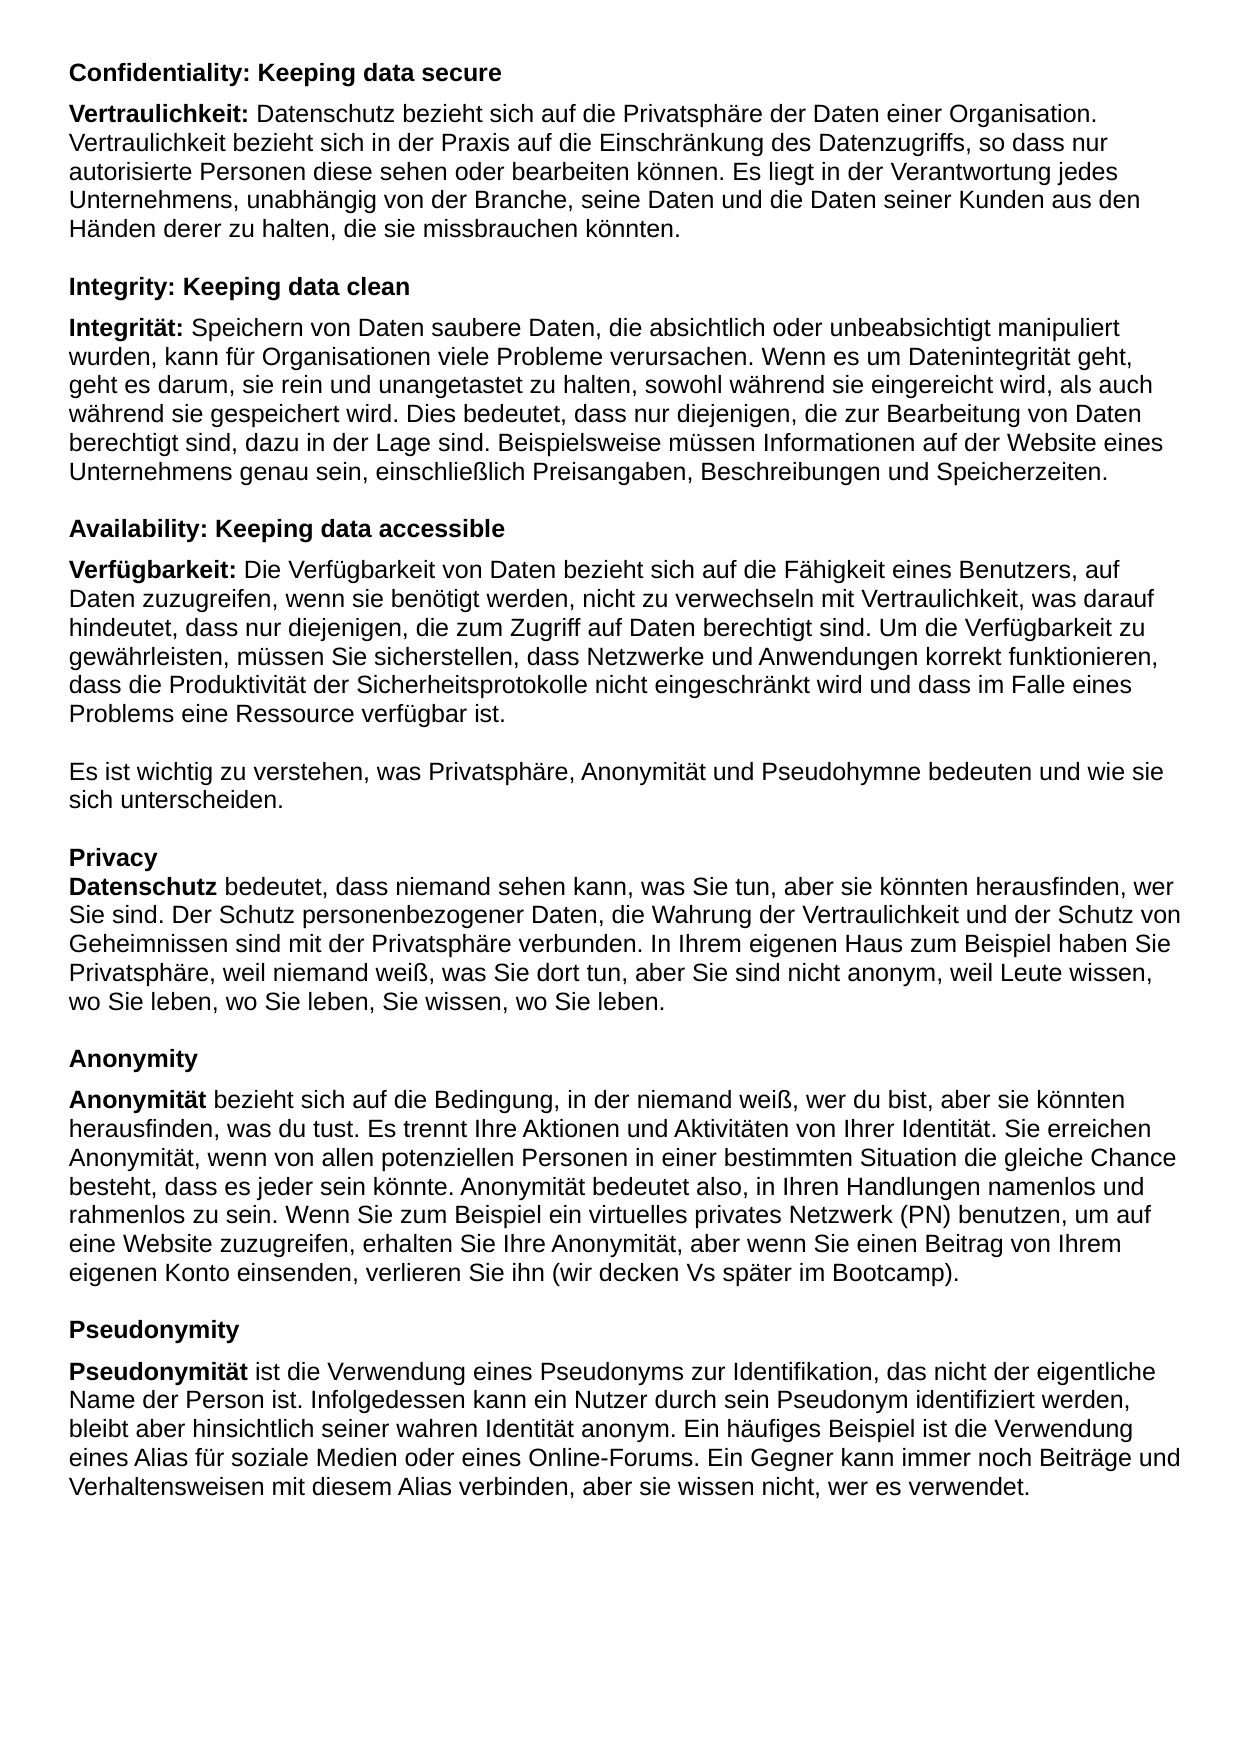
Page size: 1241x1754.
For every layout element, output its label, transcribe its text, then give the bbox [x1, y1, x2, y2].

text Confidentiality: Keeping data secure [69, 58, 1184, 87]
text Vertraulichkeit: Datenschutz bezieht sich auf die Privatsphäre der Daten einer Organisation. Vertraulichkeit bezieht sich in der Praxis auf die Einschränkung des Datenzugriffs, so dass nur autorisierte Personen diese sehen oder bearbeiten können. Es liegt in der Verantwortung jedes Unternehmens, unabhängig von der Branche, seine Daten und die Daten seiner Kunden aus den Händen derer zu halten, die sie missbrauchen könnten. [69, 99, 1184, 243]
text Anonymity [69, 1044, 1184, 1073]
text Pseudonymität ist die Verwendung eines Pseudonyms zur Identifikation, das nicht der eigentliche Name der Person ist. Infolgedessen kann ein Nutzer durch sein Pseudonym identifiziert werden, bleibt aber hinsichtlich seiner wahren Identität anonym. Ein häufiges Beispiel ist die Verwendung eines Alias für soziale Medien oder eines Online-Forums. Ein Gegner kann immer noch Beiträge und Verhaltensweisen mit diesem Alias verbinden, aber sie wissen nicht, wer es verwendet. [69, 1357, 1184, 1500]
text Privacy [69, 843, 1184, 872]
text Verfügbarkeit: Die Verfügbarkeit von Daten bezieht sich auf die Fähigkeit eines Benutzers, auf Daten zuzugreifen, wenn sie benötigt werden, nicht zu verwechseln mit Vertraulichkeit, was darauf hindeutet, dass nur diejenigen, die zum Zugriff auf Daten berechtigt sind. Um die Verfügbarkeit zu gewährleisten, müssen Sie sicherstellen, dass Netzwerke und Anwendungen korrekt funktionieren, dass die Produktivität der Sicherheitsprotokolle nicht eingeschränkt wird und dass im Falle eines Problems eine Ressource verfügbar ist. [69, 555, 1184, 728]
text Datenschutz bedeutet, dass niemand sehen kann, was Sie tun, aber sie könnten herausfinden, wer Sie sind. Der Schutz personenbezogener Daten, die Wahrung der Vertraulichkeit und der Schutz von Geheimnissen sind mit der Privatsphäre verbunden. In Ihrem eigenen Haus zum Beispiel haben Sie Privatsphäre, weil niemand weiß, was Sie dort tun, aber Sie sind nicht anonym, weil Leute wissen, wo Sie leben, wo Sie leben, Sie wissen, wo Sie leben. [69, 872, 1184, 1015]
text Integrität: Speichern von Daten saubere Daten, die absichtlich oder unbeabsichtigt manipuliert wurden, kann für Organisationen viele Probleme verursachen. Wenn es um Datenintegrität geht, geht es darum, sie rein und unangetastet zu halten, sowohl während sie eingereicht wird, als auch während sie gespeichert wird. Dies bedeutet, dass nur diejenigen, die zur Bearbeitung von Daten berechtigt sind, dazu in der Lage sind. Beispielsweise müssen Informationen auf der Website eines Unternehmens genau sein, einschließlich Preisangaben, Beschreibungen und Speicherzeiten. [69, 313, 1184, 485]
text Pseudonymity [69, 1315, 1184, 1344]
text Es ist wichtig zu verstehen, was Privatsphäre, Anonymität und Pseudohymne bedeuten und wie sie sich unterscheiden. [69, 757, 1184, 814]
text Anonymität bezieht sich auf die Bedingung, in der niemand weiß, wer du bist, aber sie könnten herausfinden, was du tust. Es trennt Ihre Aktionen und Aktivitäten von Ihrer Identität. Sie erreichen Anonymität, wenn von allen potenziellen Personen in einer bestimmten Situation die gleiche Chance besteht, dass es jeder sein könnte. Anonymität bedeutet also, in Ihren Handlungen namenlos und rahmenlos zu sein. Wenn Sie zum Beispiel ein virtuelles privates Netzwerk (PN) benutzen, um auf eine Website zuzugreifen, erhalten Sie Ihre Anonymität, aber wenn Sie einen Beitrag von Ihrem eigenen Konto einsenden, verlieren Sie ihn (wir decken Vs später im Bootcamp). [69, 1085, 1184, 1287]
text Integrity: Keeping data clean [69, 272, 1184, 300]
text Availability: Keeping data accessible [69, 514, 1184, 543]
